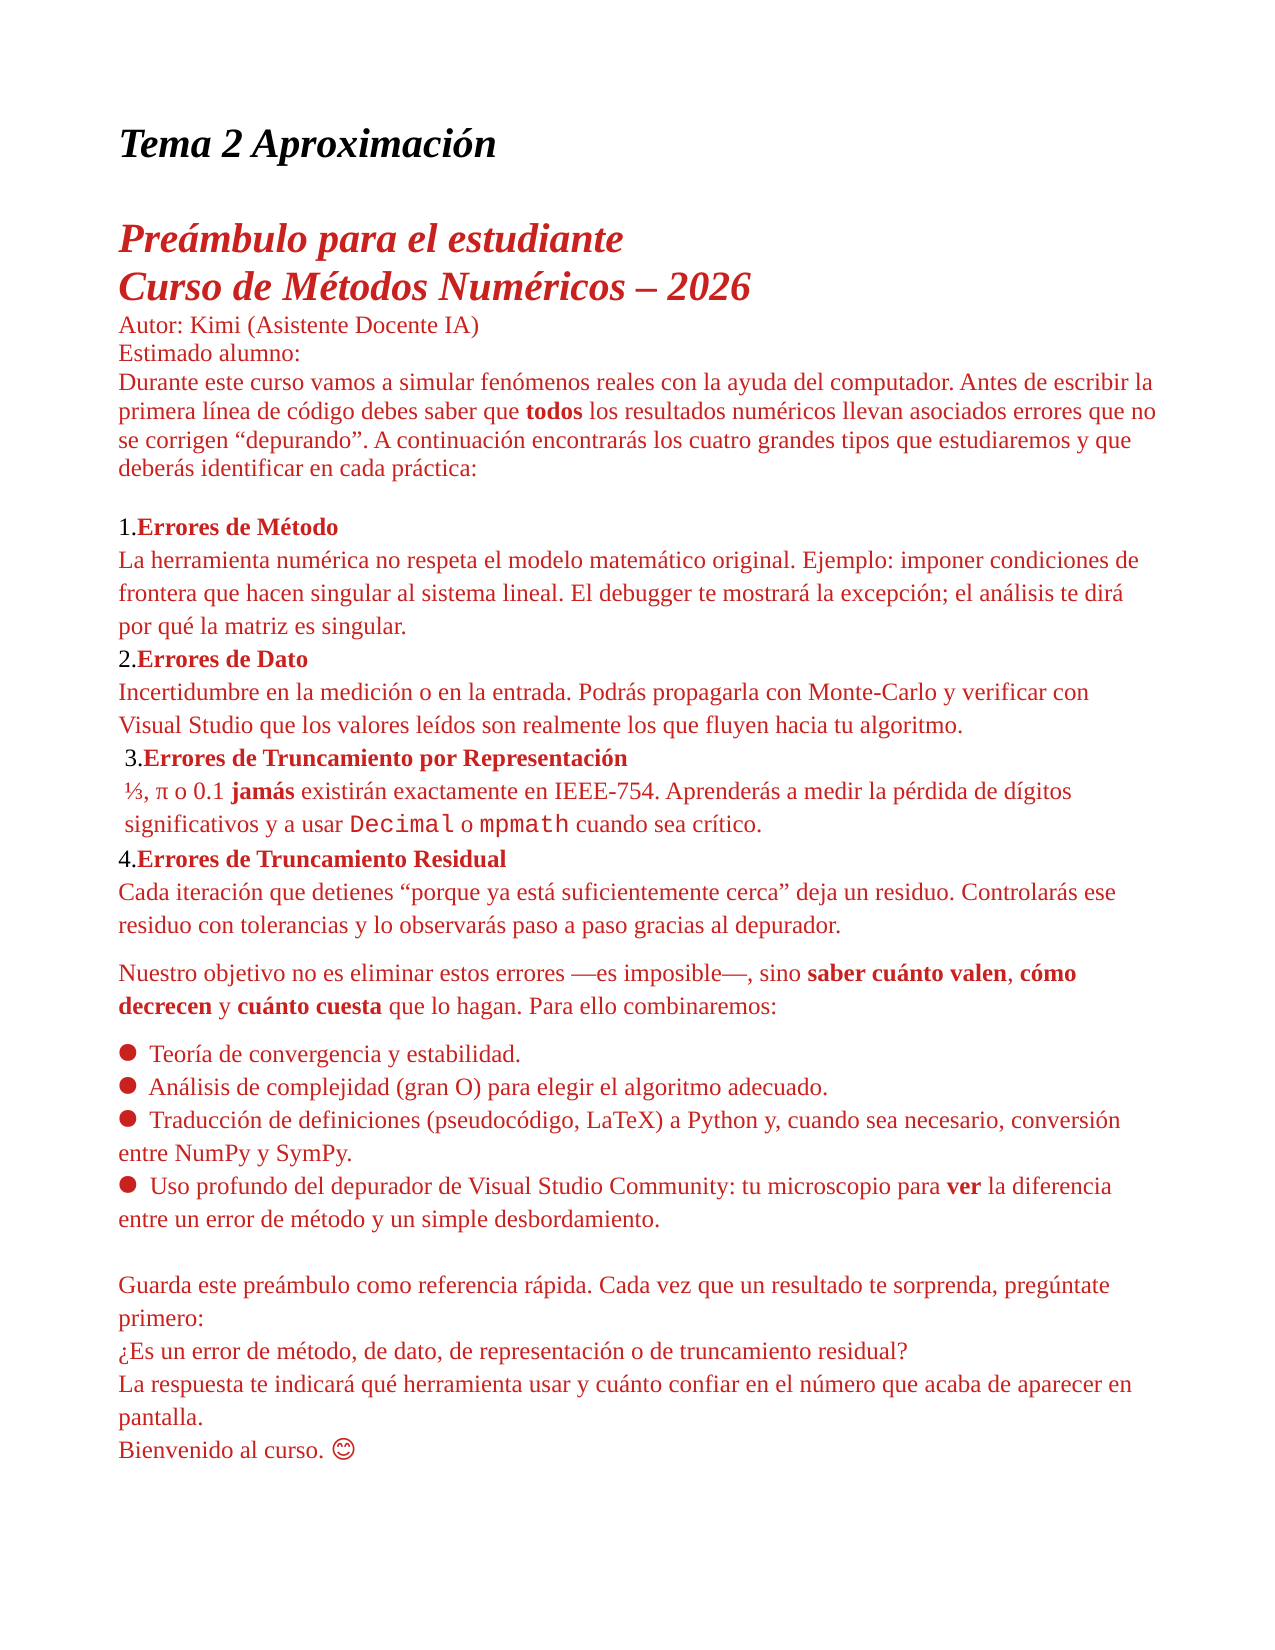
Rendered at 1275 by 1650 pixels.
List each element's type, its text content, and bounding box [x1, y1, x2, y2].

text Bienvenido al curso. 😊 [118, 1435, 1157, 1464]
list Análisis de complejidad (gran O) para elegir el algoritmo adecuado. [118, 1072, 1157, 1100]
text Guarda este preámbulo como referencia rápida. Cada vez que un resultado te sorprenda, pregúntate primero: ¿Es un error de método, de dato, de representación o de truncamiento residual? La respuesta te indicará qué herramienta usar y cuánto confiar en el número que acaba de aparecer en pantalla. [118, 1270, 1157, 1431]
text Tema 2 Aproximación [118, 118, 1157, 166]
list Errores de Dato Incertidumbre en la medición o en la entrada. Podrás propagarla con Monte-Carlo y verificar con Visual Studio que los valores leídos son realmente los que fluyen hacia tu algoritmo. [118, 644, 1157, 739]
list Errores de Truncamiento Residual Cada iteración que detienes “porque ya está suficientemente cerca” deja un residuo. Controlarás ese residuo con tolerancias y lo observarás paso a paso gracias al depurador. [118, 844, 1157, 939]
list Errores de Truncamiento por Representación ⅓, π o 0.1 jamás existirán exactamente en IEEE-754. Aprenderás a medir la pérdida de dígitos significativos y a usar Decimal o mpmath cuando sea crítico. [124, 743, 1151, 840]
list Errores de Método La herramienta numérica no respeta el modelo matemático original. Ejemplo: imponer condiciones de frontera que hacen singular al sistema lineal. El debugger te mostrará la excepción; el análisis te dirá por qué la matriz es singular. [118, 512, 1157, 639]
text Nuestro objetivo no es eliminar estos errores ―es imposible―, sino saber cuánto valen, cómo decrecen y cuánto cuesta que lo hagan. Para ello combinaremos: [118, 958, 1157, 1020]
list Teoría de convergencia y estabilidad. [118, 1039, 1157, 1067]
text Estimado alumno: [118, 338, 1157, 367]
text Preámbulo para el estudiante Curso de Métodos Numéricos – 2026 [118, 214, 1157, 310]
text Autor: Kimi (Asistente Docente IA) [118, 310, 1157, 338]
list Traducción de definiciones (pseudocódigo, LaTeX) a Python y, cuando sea necesario, conversión entre NumPy y SymPy. [118, 1105, 1157, 1166]
list Uso profundo del depurador de Visual Studio Community: tu microscopio para ver la diferencia entre un error de método y un simple desbordamiento. [118, 1171, 1157, 1232]
text Durante este curso vamos a simular fenómenos reales con la ayuda del computador. Antes de escribir la primera línea de código debes saber que todos los resultados numéricos llevan asociados errores que no se corrigen “depurando”. A continuación encontrarás los cuatro grandes tipos que estudiaremos y que deberás identificar en cada práctica: [118, 367, 1157, 482]
